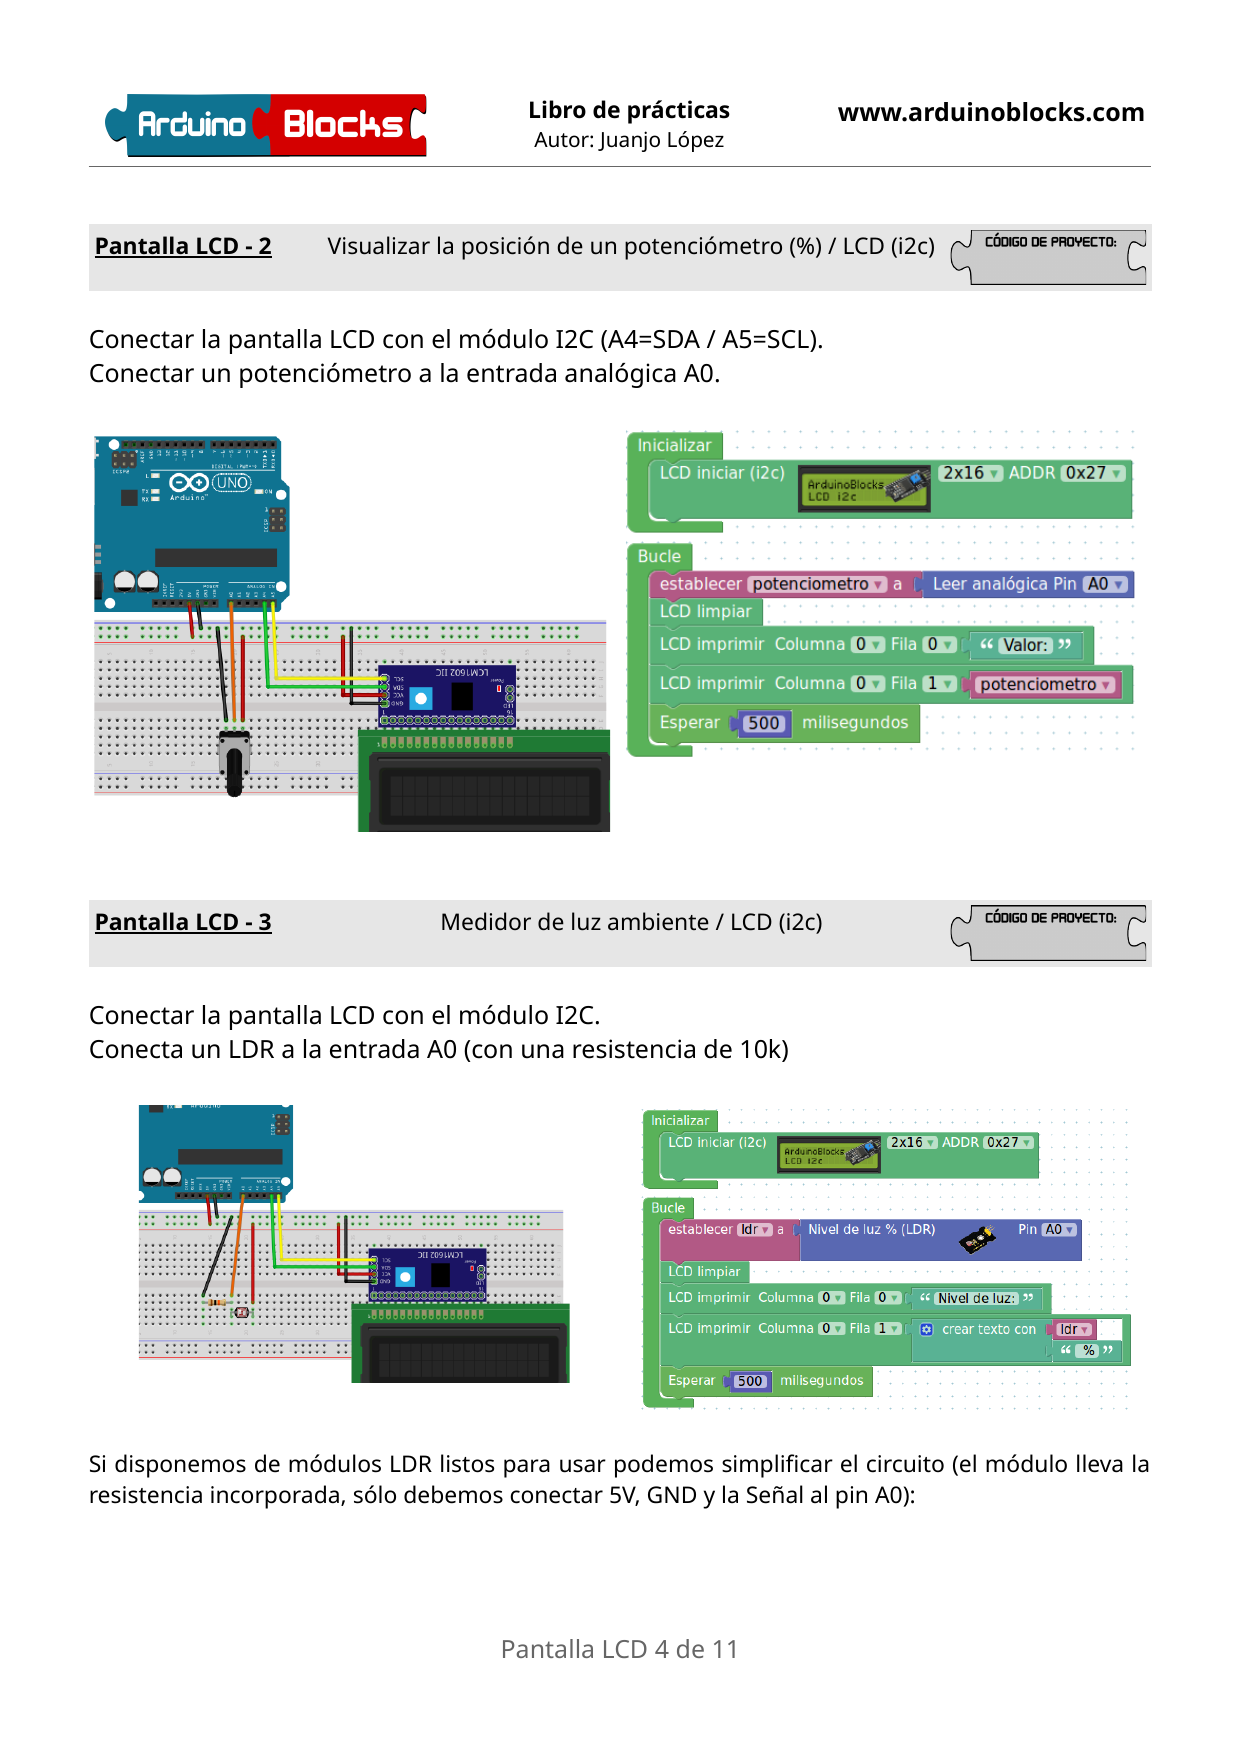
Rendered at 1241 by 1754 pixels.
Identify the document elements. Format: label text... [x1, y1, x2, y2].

table_header Pantalla LCD - 2 [89, 224, 318, 291]
picture [625, 430, 1146, 761]
table_header Visualizar la posición de un potenciómetro (%) / LCD (i2c) [318, 224, 945, 291]
picture [639, 1105, 1133, 1412]
picture [950, 905, 1147, 961]
text Conectar la pantalla LCD con el módulo I2C. [88, 998, 1152, 1032]
table_header Medidor de luz ambiente / LCD (i2c) [318, 900, 945, 967]
table_header [945, 900, 1152, 967]
picture [138, 1105, 570, 1383]
picture [94, 430, 611, 832]
picture [105, 94, 427, 157]
text Conectar un potenciómetro a la entrada analógica A0. [88, 356, 1152, 390]
table_header [945, 224, 1152, 291]
table_header [89, 424, 620, 837]
picture [950, 230, 1147, 285]
text Conecta un LDR a la entrada A0 (con una resistencia de 10k) [88, 1032, 1152, 1066]
table_header [89, 1100, 620, 1417]
text Conectar la pantalla LCD con el módulo I2C (A4=SDA / A5=SCL). [88, 322, 1152, 356]
table_header Pantalla LCD - 3 [89, 900, 318, 967]
text Si disponemos de módulos LDR listos para usar podemos simplificar el circuito (el módulo lleva la resistencia incorporada, sólo debemos conectar 5V, GND y la Señal al pin A0): [88, 1448, 1152, 1511]
table_header [620, 1100, 1152, 1417]
table_header [620, 424, 1152, 837]
